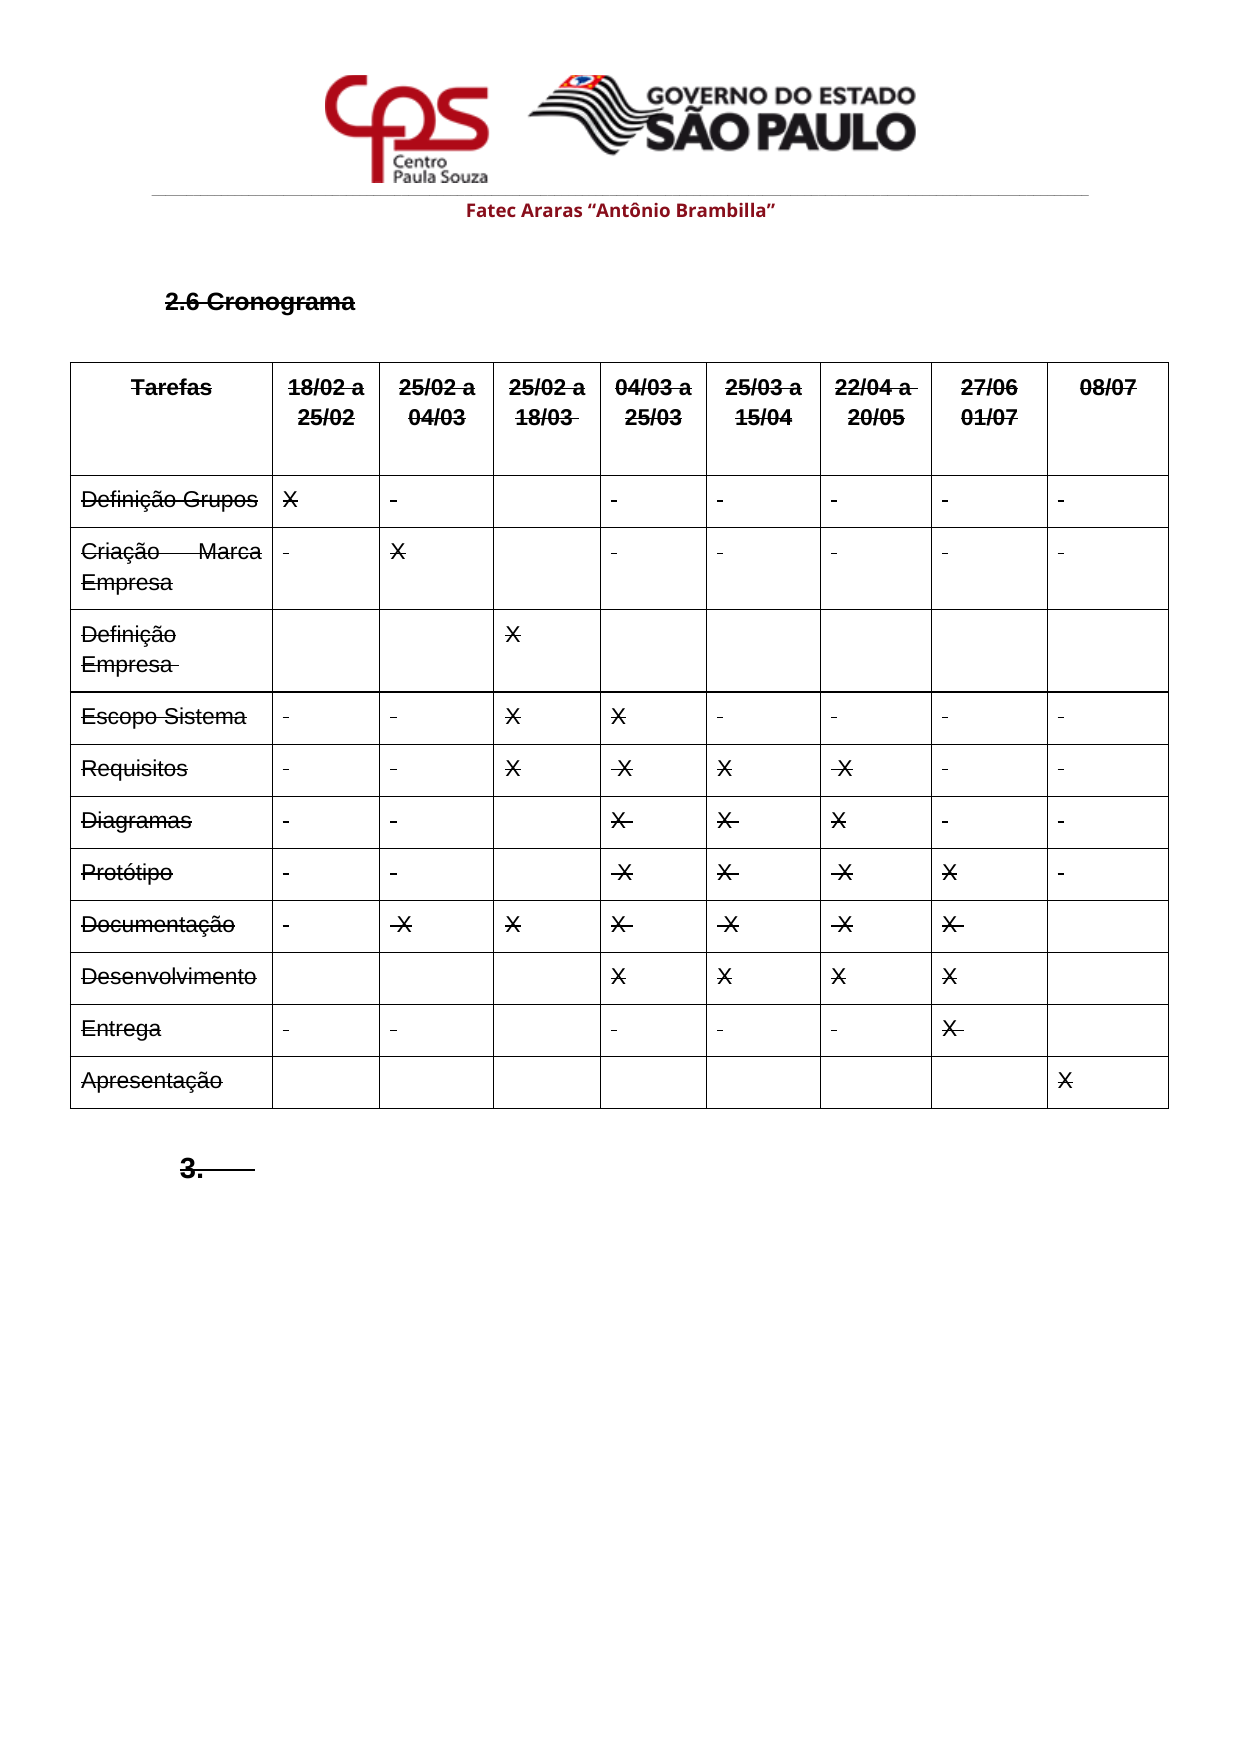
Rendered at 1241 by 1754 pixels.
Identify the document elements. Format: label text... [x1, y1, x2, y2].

table_header 22/04 a 20/05 [821, 363, 931, 475]
table_cell X [601, 953, 706, 1004]
table_cell Protótipo [71, 849, 272, 900]
table_cell [273, 610, 379, 691]
table_cell X [932, 901, 1047, 952]
table_cell [821, 693, 931, 743]
table_cell [380, 610, 493, 691]
table_cell Escopo Sistema [71, 693, 272, 743]
table_cell X [707, 797, 820, 848]
table_cell [707, 1057, 820, 1108]
table_cell [273, 745, 379, 796]
table_cell [1048, 476, 1168, 527]
table_cell [932, 610, 1047, 691]
table_cell [273, 849, 379, 900]
table_cell X [494, 745, 600, 796]
table_cell X [821, 849, 931, 900]
table_cell [1048, 901, 1168, 952]
table_cell X [707, 953, 820, 1004]
table_cell [601, 476, 706, 527]
table_cell Desenvolvimento [71, 953, 272, 1004]
table_cell X [707, 745, 820, 796]
table_cell [1048, 953, 1168, 1004]
table_cell [273, 797, 379, 848]
table_cell [932, 476, 1047, 527]
table_cell X [494, 693, 600, 743]
table_cell [380, 745, 493, 796]
table_cell [707, 610, 820, 691]
table_cell [1048, 745, 1168, 796]
table_header 25/03 a 15/04 [707, 363, 820, 475]
table_cell X [273, 476, 379, 527]
table_cell [1048, 849, 1168, 900]
table_cell [380, 476, 493, 527]
table_cell [273, 1057, 379, 1108]
table_cell X [601, 901, 706, 952]
table_cell Apresentação [71, 1057, 272, 1108]
table_cell [380, 1057, 493, 1108]
table_cell X [601, 849, 706, 900]
table_cell [494, 1057, 600, 1108]
table_cell [601, 1057, 706, 1108]
table_cell [1048, 693, 1168, 743]
table_header 27/06 01/07 [932, 363, 1047, 475]
table_cell [1048, 610, 1168, 691]
table_cell Criação Marca Empresa [71, 528, 272, 609]
table_cell [1048, 528, 1168, 609]
table_cell [494, 476, 600, 527]
table_cell [273, 1005, 379, 1056]
table_cell X [601, 797, 706, 848]
table_cell [707, 476, 820, 527]
table_cell [821, 528, 931, 609]
table_cell X [821, 953, 931, 1004]
table_cell [932, 528, 1047, 609]
table_cell [494, 1005, 600, 1056]
table_cell Definição Grupos [71, 476, 272, 527]
table_cell X [821, 797, 931, 848]
table_cell X [380, 901, 493, 952]
table_cell [932, 693, 1047, 743]
table_cell [601, 528, 706, 609]
picture [325, 75, 916, 183]
table_header 18/02 a 25/02 [273, 363, 379, 475]
table_cell [273, 901, 379, 952]
table_header Tarefas [71, 363, 272, 475]
table_header 08/07 [1048, 363, 1168, 475]
table_cell X [707, 901, 820, 952]
table_cell [1048, 797, 1168, 848]
table_cell Requisitos [71, 745, 272, 796]
table_cell [601, 1005, 706, 1056]
table_cell [380, 797, 493, 848]
table_cell X [380, 528, 493, 609]
table_cell [494, 953, 600, 1004]
table_cell [821, 610, 931, 691]
table_cell [821, 1057, 931, 1108]
table_cell [707, 693, 820, 743]
table_cell [273, 953, 379, 1004]
table_header 25/02 a 04/03 [380, 363, 493, 475]
table_cell [601, 610, 706, 691]
table_cell Definição Empresa [71, 610, 272, 691]
table_cell [494, 797, 600, 848]
table_cell X [821, 901, 931, 952]
table_cell [707, 1005, 820, 1056]
table_cell [380, 953, 493, 1004]
table_header 04/03 a 25/03 [601, 363, 706, 475]
table_cell X [601, 745, 706, 796]
table_cell Diagramas [71, 797, 272, 848]
table_cell [273, 693, 379, 743]
table_cell [821, 1005, 931, 1056]
table_cell [821, 476, 931, 527]
table_cell [932, 1057, 1047, 1108]
table_cell [494, 849, 600, 900]
table_cell X [821, 745, 931, 796]
table_header 25/02 a 18/03 [494, 363, 600, 475]
table_cell X [494, 901, 600, 952]
table_cell X [1048, 1057, 1168, 1108]
table_cell [932, 745, 1047, 796]
table_cell [380, 1005, 493, 1056]
table_cell [380, 693, 493, 743]
table_cell [1048, 1005, 1168, 1056]
table_cell [494, 528, 600, 609]
table_cell Entrega [71, 1005, 272, 1056]
table_cell X [494, 610, 600, 691]
table_cell X [932, 849, 1047, 900]
table_cell X [601, 693, 706, 743]
table_cell X [932, 1005, 1047, 1056]
table_cell [932, 797, 1047, 848]
table_cell [380, 849, 493, 900]
subtitle 2.6 Cronograma [165, 287, 1091, 315]
table_cell [273, 528, 379, 609]
table_cell X [707, 849, 820, 900]
table_cell [707, 528, 820, 609]
table_cell X [932, 953, 1047, 1004]
table_cell Documentação [71, 901, 272, 952]
